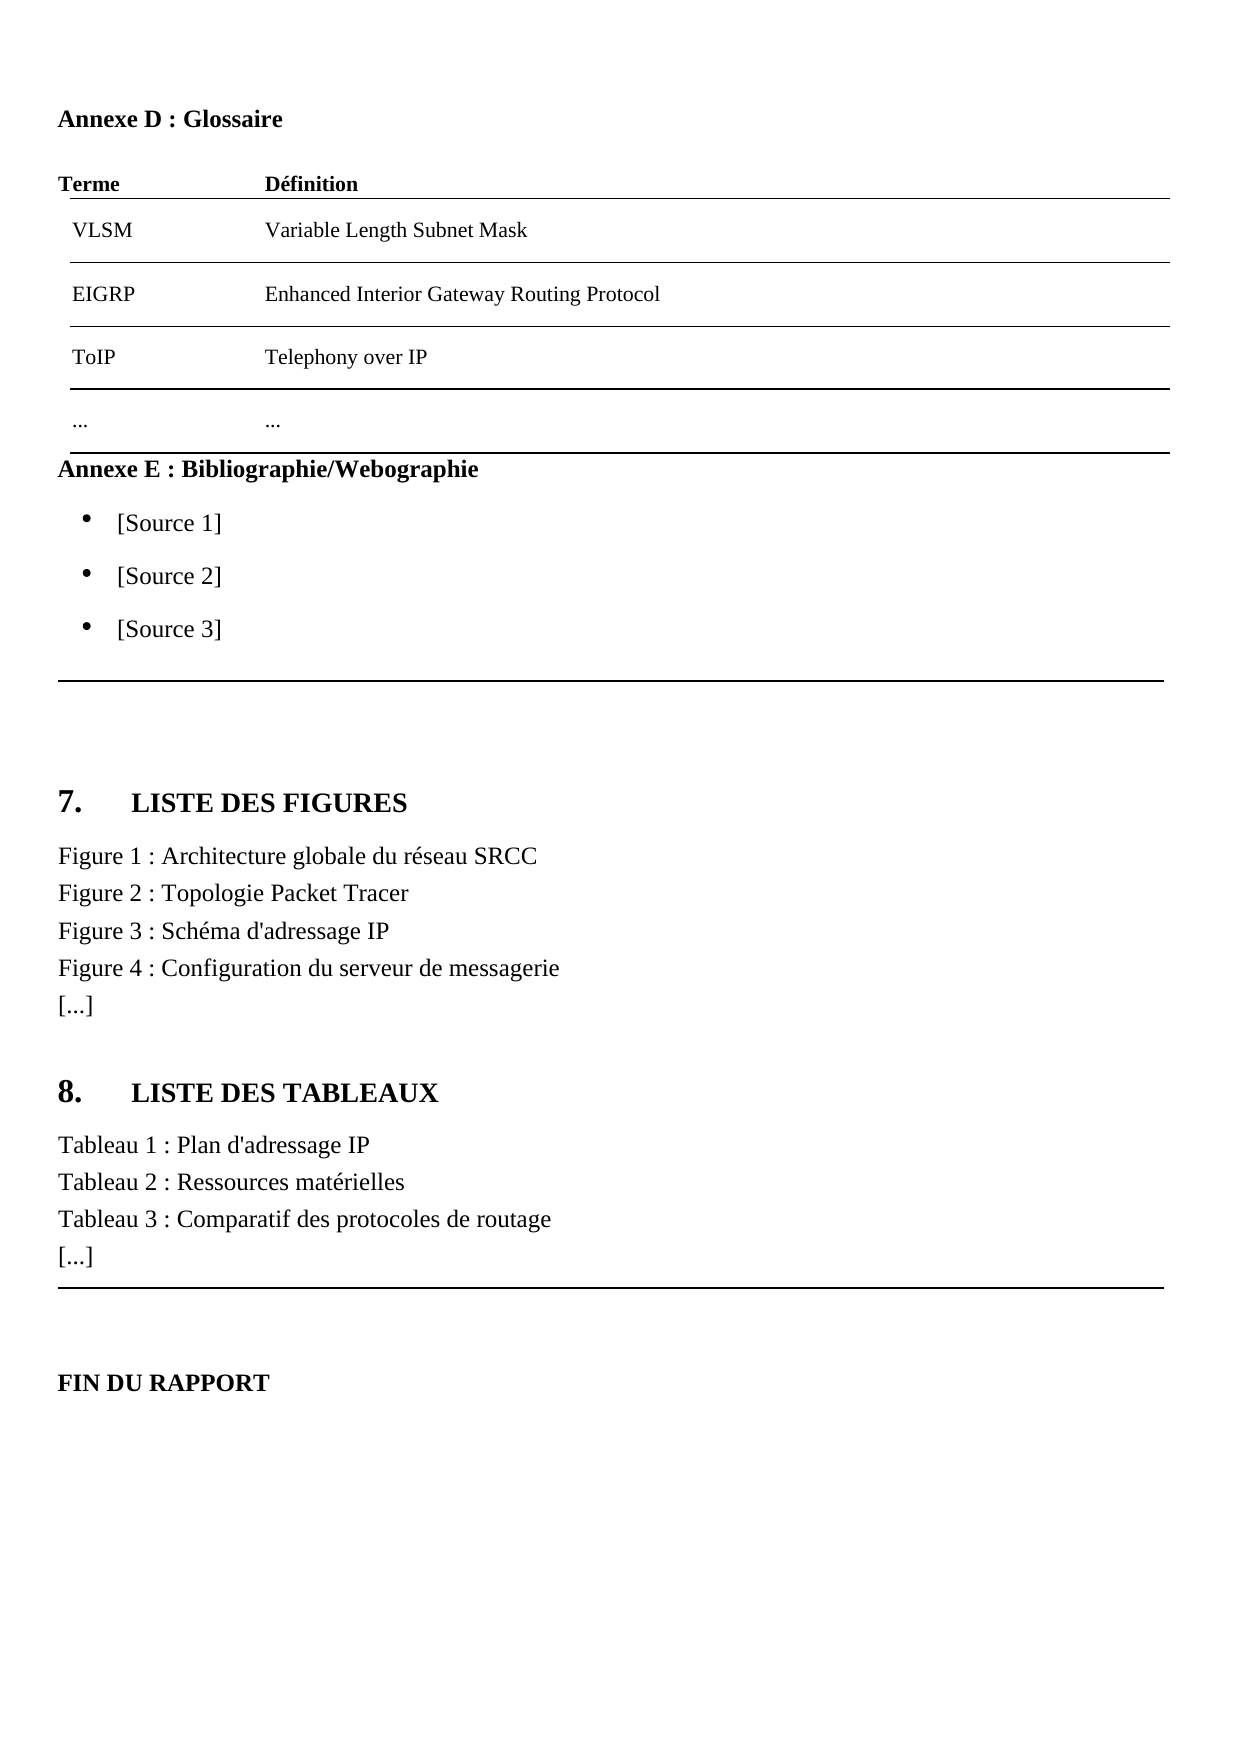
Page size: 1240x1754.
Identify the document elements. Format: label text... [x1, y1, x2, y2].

table_cell ToIP [70, 327, 264, 388]
subtitle LISTE DES FIGURES [57, 781, 1182, 819]
text [Source 1] [84, 508, 1182, 537]
text [...] [58, 990, 1182, 1019]
text Figure 2 : Topologie Packet Tracer [58, 878, 1182, 907]
text Annexe E : Bibliographie/Webographie [57, 454, 1182, 482]
subtitle Terme Définition [58, 171, 1182, 196]
text Figure 1 : Architecture globale du réseau SRCC [58, 841, 1182, 870]
text Tableau 1 : Plan d'adressage IP [58, 1130, 1182, 1159]
table_header VLSM [70, 199, 264, 261]
subtitle LISTE DES TABLEAUX [57, 1071, 1182, 1109]
text Figure 3 : Schéma d'adressage IP [58, 916, 1182, 944]
text FIN DU RAPPORT [57, 1368, 1182, 1397]
text Tableau 2 : Ressources matérielles [58, 1167, 1182, 1196]
text [Source 3] [84, 614, 1182, 643]
text Figure 4 : Configuration du serveur de messagerie [58, 953, 1182, 982]
text Tableau 3 : Comparatif des protocoles de routage [58, 1204, 1182, 1233]
table_cell EIGRP [70, 263, 264, 326]
table_cell Enhanced Interior Gateway Routing Protocol [265, 263, 1170, 326]
table_cell ... [265, 390, 1170, 452]
text [...] [58, 1241, 1182, 1270]
table_cell Telephony over IP [265, 327, 1170, 388]
text Annexe D : Glossaire [57, 104, 1182, 132]
table_header Variable Length Subnet Mask [265, 199, 1170, 261]
text [Source 2] [84, 561, 1182, 590]
table_cell ... [70, 390, 264, 452]
